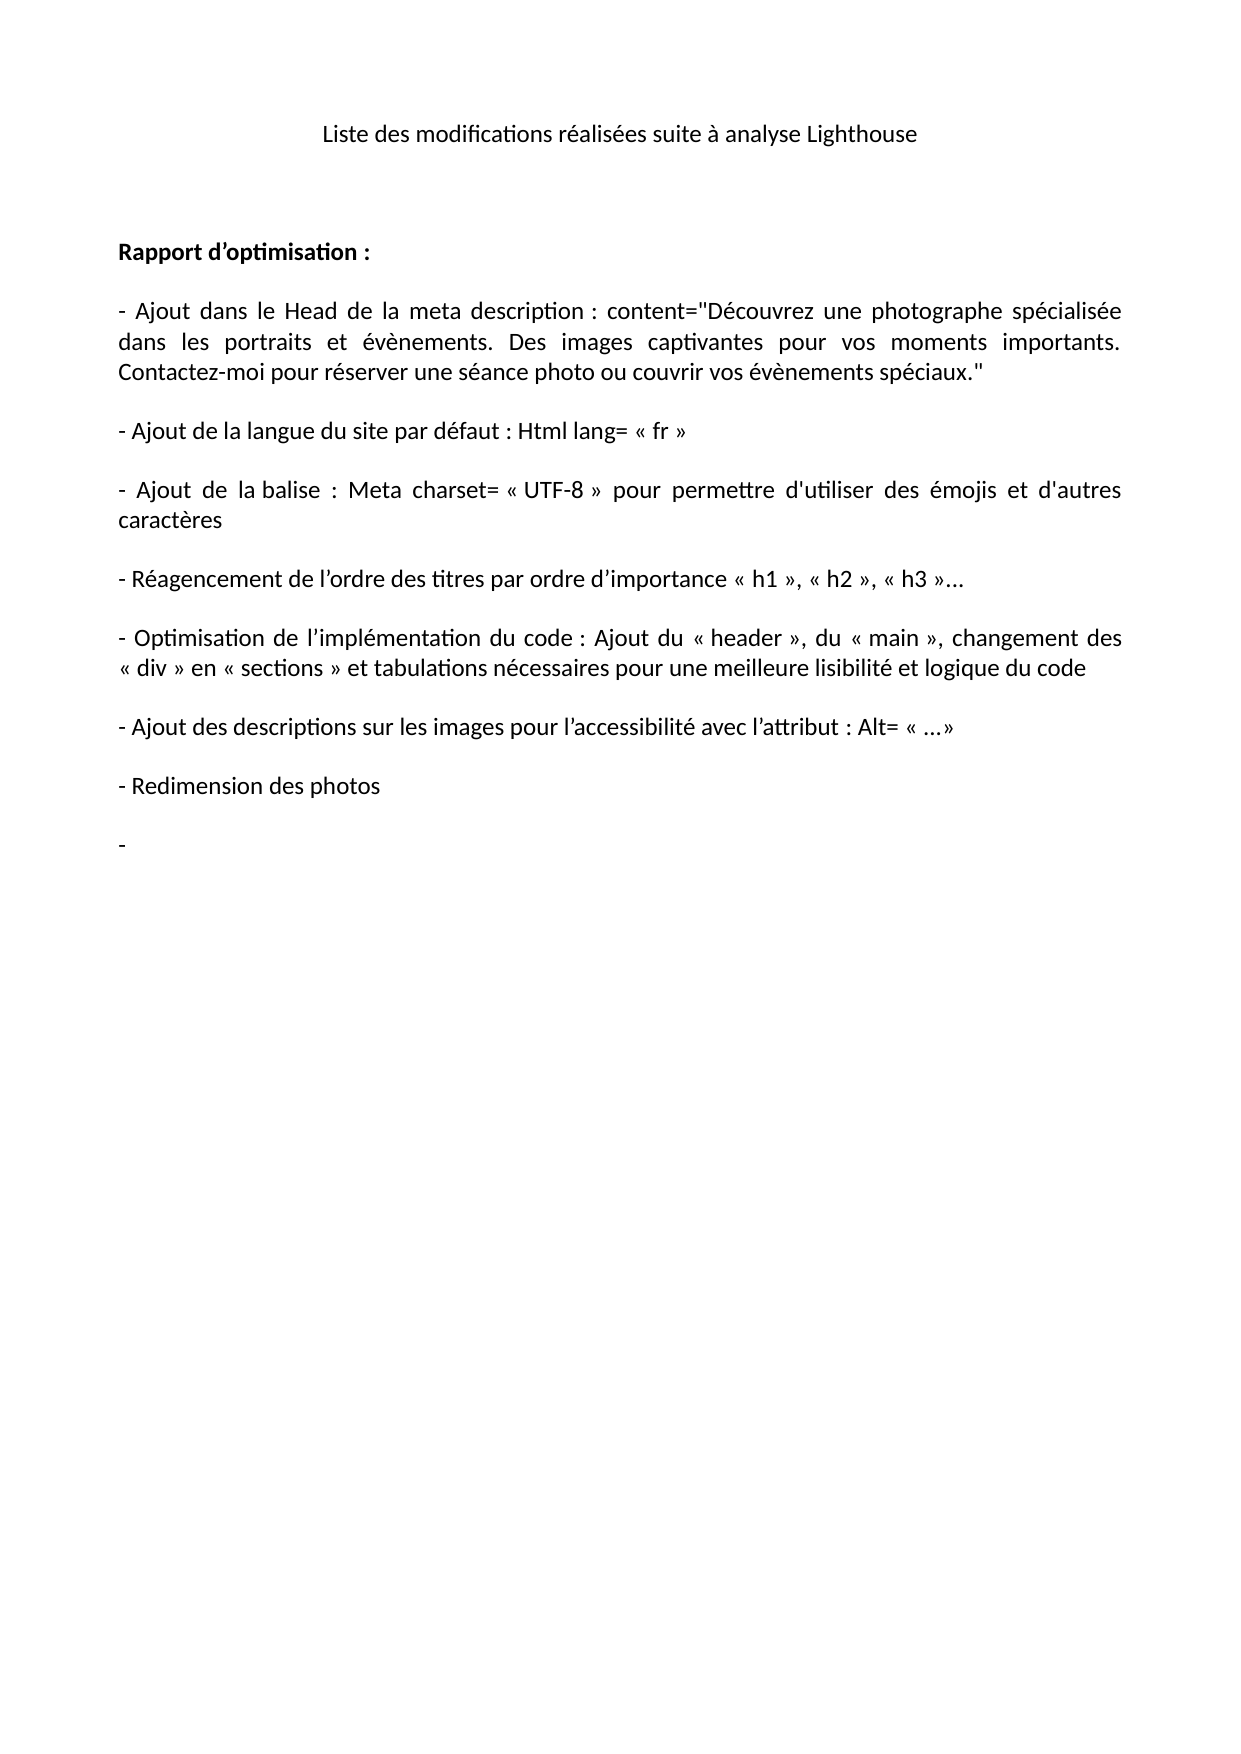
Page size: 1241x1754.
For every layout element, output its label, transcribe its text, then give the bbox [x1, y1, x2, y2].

text - Ajout de la langue du site par défaut : Html lang= « fr » [118, 415, 1122, 446]
text - Réagencement de l’ordre des titres par ordre d’importance « h1 », « h2 », « h3 »... [118, 563, 1122, 594]
text Liste des modifications réalisées suite à analyse Lighthouse [118, 118, 1122, 149]
text - Optimisation de l’implémentation du code : Ajout du « header », du « main », changement des « div » en « sections » et tabulations nécessaires pour une meilleure lisibilité et logique du code [118, 622, 1122, 683]
text Rapport d’optimisation : [118, 236, 1122, 267]
text - Ajout des descriptions sur les images pour l’accessibilité avec l’attribut : Alt= « ...» [118, 711, 1122, 742]
text - Ajout dans le Head de la meta description : content="Découvrez une photographe spécialisée dans les portraits et évènements. Des images captivantes pour vos moments importants. Contactez-moi pour réserver une séance photo ou couvrir vos évènements spéciaux." [118, 295, 1122, 387]
text - Redimension des photos [118, 770, 1122, 801]
text - [118, 829, 1122, 860]
text - Ajout de la balise : Meta charset= « UTF-8 » pour permettre d'utiliser des émojis et d'autres caractères [118, 474, 1122, 535]
